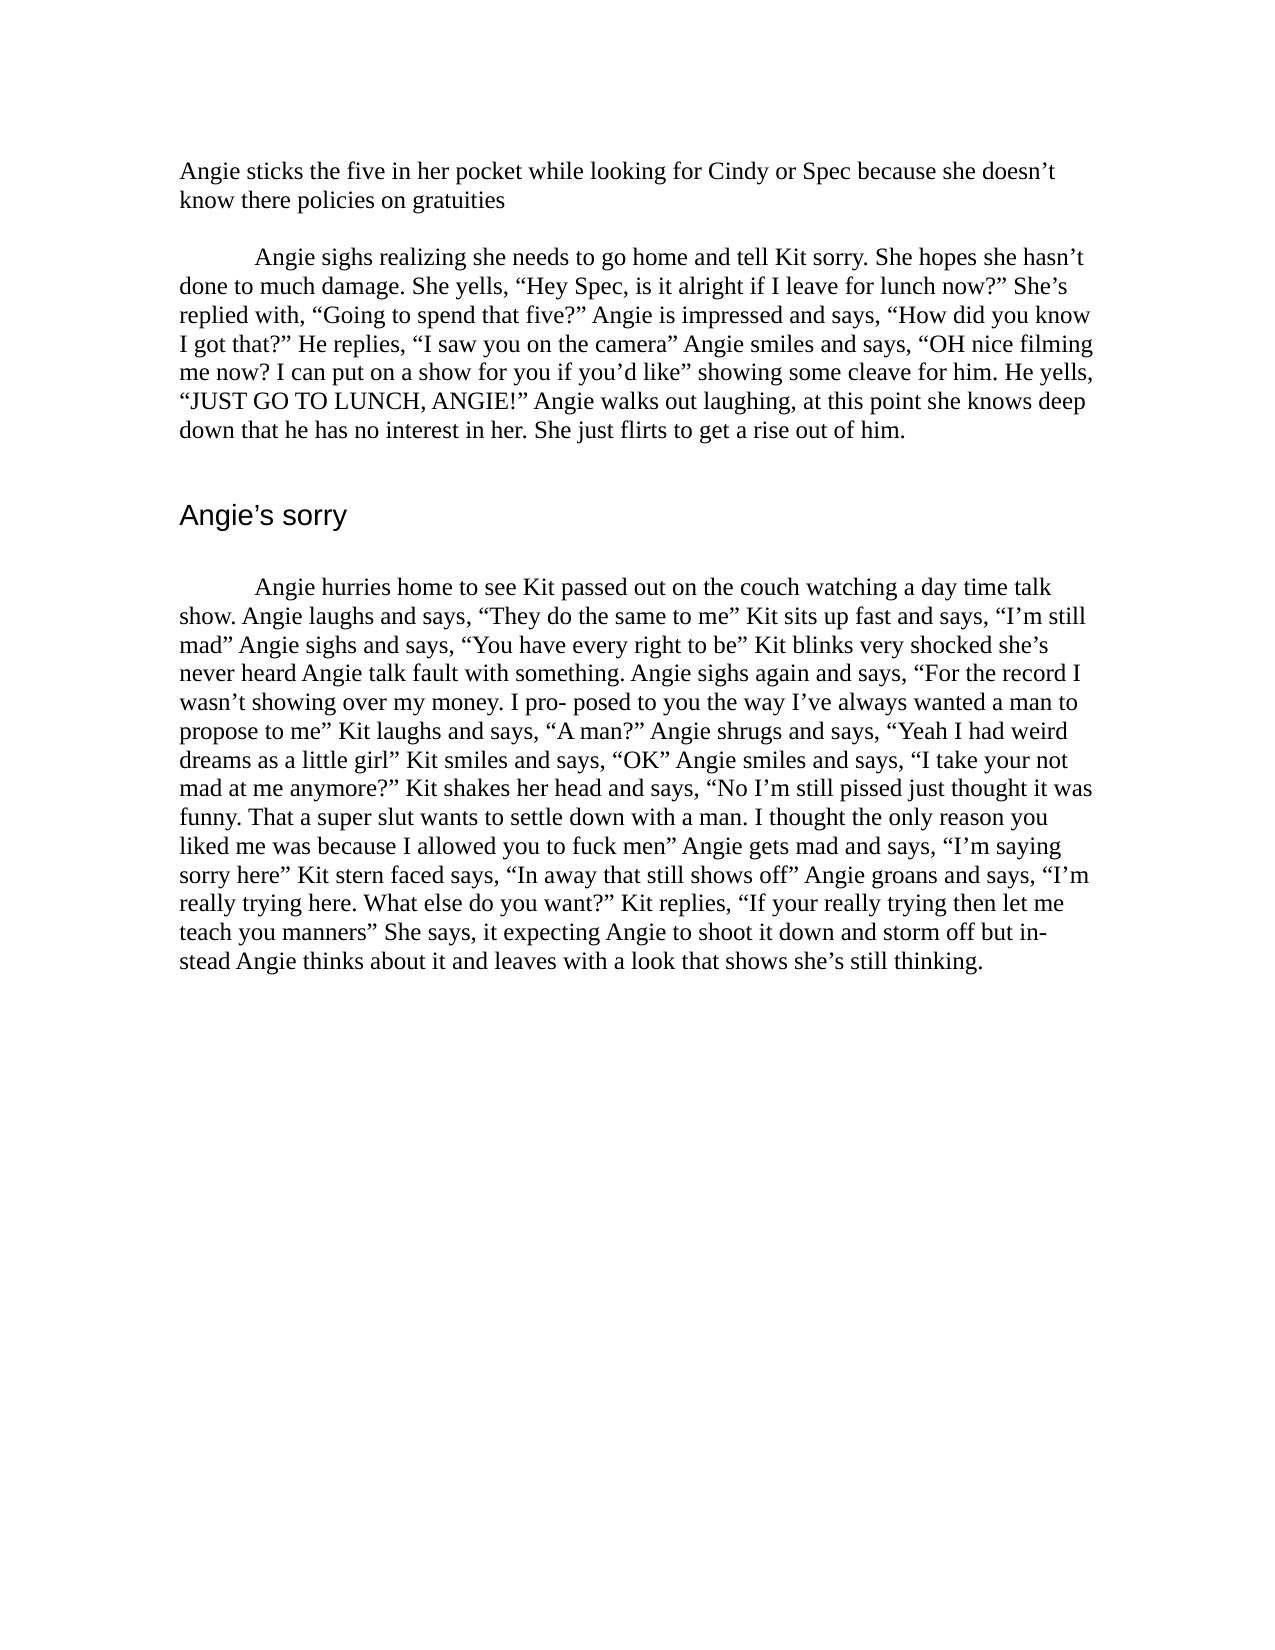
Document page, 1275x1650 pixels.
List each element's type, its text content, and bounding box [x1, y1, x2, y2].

text Angie hurries home to see Kit passed out on the couch watching a day time talk show. Angie laughs and says, “They do the same to me” Kit sits up fast and says, “I’m still mad” Angie sighs and says, “You have every right to be” Kit blinks very shocked she’s never heard Angie talk fault with something. Angie sighs again and says, “For the record I wasn’t showing over my money. I pro- posed to you the way I’ve always wanted a man to propose to me” Kit laughs and says, “A man?” Angie shrugs and says, “Yeah I had weird dreams as a little girl” Kit smiles and says, “OK” Angie smiles and says, “I take your not mad at me anymore?” Kit shakes her head and says, “No I’m still pissed just thought it was funny. That a super slut wants to settle down with a man. I thought the only reason you liked me was because I allowed you to fuck men” Angie gets mad and says, “I’m saying sorry here” Kit stern faced says, “In away that still shows off” Angie groans and says, “I’m really trying here. What else do you want?” Kit replies, “If your really trying then let me teach you manners” She says, it expecting Angie to shoot it down and storm off but in- stead Angie thinks about it and leaves with a look that shows she’s still thinking. [179, 572, 1098, 975]
text Angie sticks the five in her pocket while looking for Cindy or Spec because she doesn’t know there policies on gratuities [179, 156, 1098, 214]
subtitle Angie’s sorry [179, 497, 1098, 531]
text Angie sighs realizing she needs to go home and tell Kit sorry. She hopes she hasn’t done to much damage. She yells, “Hey Spec, is it alright if I leave for lunch now?” She’s replied with, “Going to spend that five?” Angie is impressed and says, “How did you know I got that?” He replies, “I saw you on the camera” Angie smiles and says, “OH nice filming me now? I can put on a show for you if you’d like” showing some cleave for him. He yells, “JUST GO TO LUNCH, ANGIE!” Angie walks out laughing, at this point she knows deep down that he has no interest in her. She just flirts to get a rise out of him. [179, 242, 1098, 444]
